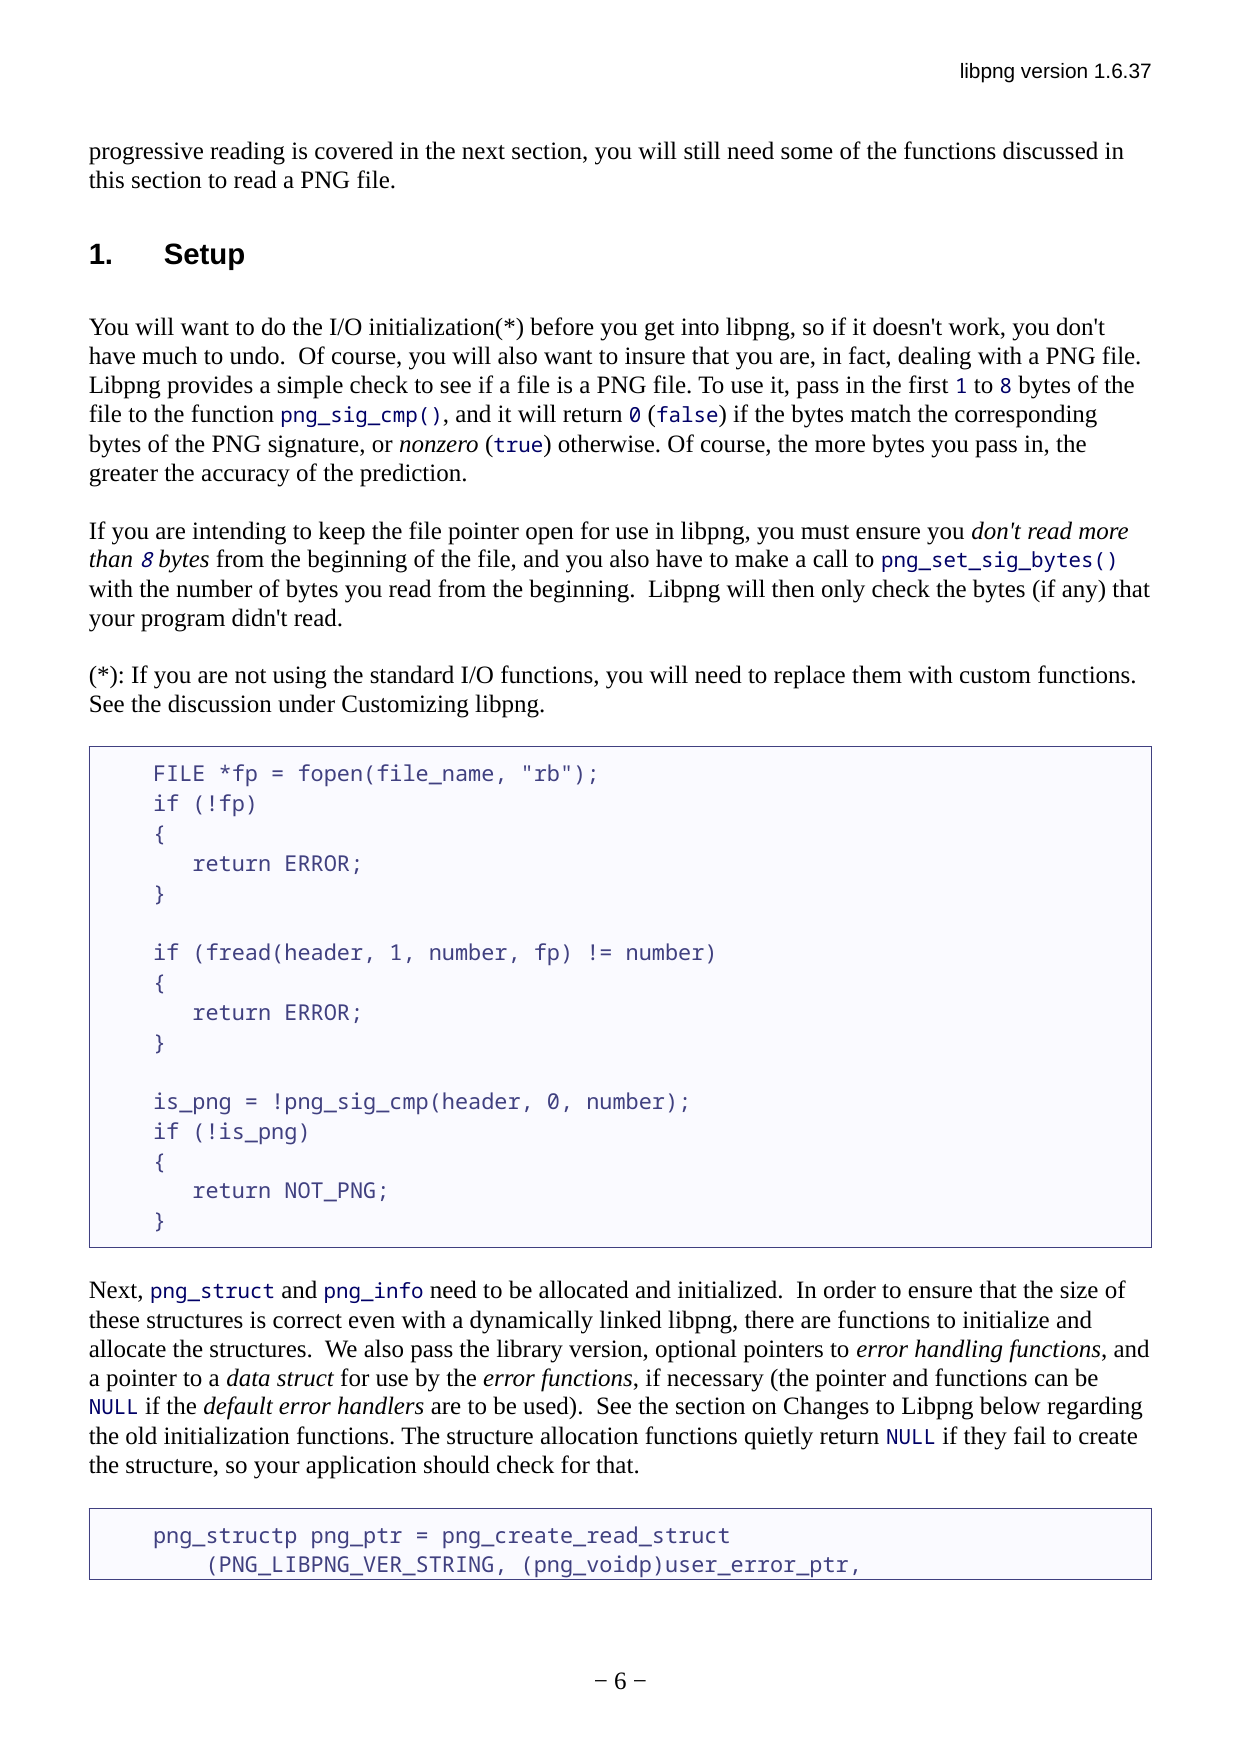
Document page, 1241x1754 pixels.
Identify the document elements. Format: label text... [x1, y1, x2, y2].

text return ERROR; [90, 836, 1151, 866]
text if (!fp) [90, 776, 1151, 806]
text { [90, 806, 1151, 836]
text { [90, 1134, 1151, 1163]
text (*): If you are not using the standard I/O functions, you will need to replace them with custom functions. See the discussion under Customizing libpng. [88, 660, 1152, 718]
text You will want to do the I/O initialization(*) before you get into libpng, so if it doesn't work, you don't have much to undo. Of course, you will also want to insure that you are, in fact, dealing with a PNG file. Libpng provides a simple check to see if a file is a PNG file. To use it, pass in the first 1 to 8 bytes of the file to the function png_sig_cmp(), and it will return 0 (false) if the bytes match the corresponding bytes of the PNG signature, or nonzero (true) otherwise. Of course, the more bytes you pass in, the greater the accuracy of the prediction. [88, 312, 1152, 487]
text progressive reading is covered in the next section, you will still need some of the functions discussed in this section to read a PNG file. [88, 136, 1152, 194]
text } [90, 866, 1151, 895]
text return NOT_PNG; [90, 1163, 1151, 1193]
text Next, png_struct and png_info need to be allocated and initialized. In order to ensure that the size of these structures is correct even with a dynamically linked libpng, there are functions to initialize and allocate the structures. We also pass the library version, optional pointers to error handling functions, and a pointer to a data struct for use by the error functions, if necessary (the pointer and functions can be NULL if the default error handlers are to be used). See the section on Changes to Libpng below regarding the old initialization functions. The structure allocation functions quietly return NULL if they fail to create the structure, so your application should check for that. [88, 1276, 1152, 1479]
text If you are intending to keep the file pointer open for use in libpng, you must ensure you don't read more than 8 bytes from the beginning of the file, and you also have to make a call to png_set_sig_bytes() with the number of bytes you read from the beginning. Libpng will then only check the bytes (if any) that your program didn't read. [88, 516, 1152, 631]
text FILE *fp = fopen(file_name, "rb"); [90, 747, 1151, 776]
text return ERROR; [90, 985, 1151, 1014]
subtitle Setup [88, 237, 1152, 271]
text (PNG_LIBPNG_VER_STRING, (png_voidp)user_error_ptr, [90, 1538, 1151, 1579]
text if (fread(header, 1, number, fp) != number) [90, 925, 1151, 955]
text } [90, 1014, 1151, 1044]
text { [90, 955, 1151, 985]
text png_structp png_ptr = png_create_read_struct [90, 1509, 1151, 1538]
text if (!is_png) [90, 1104, 1151, 1134]
text } [90, 1193, 1151, 1247]
text is_png = !png_sig_cmp(header, 0, number); [90, 1074, 1151, 1104]
